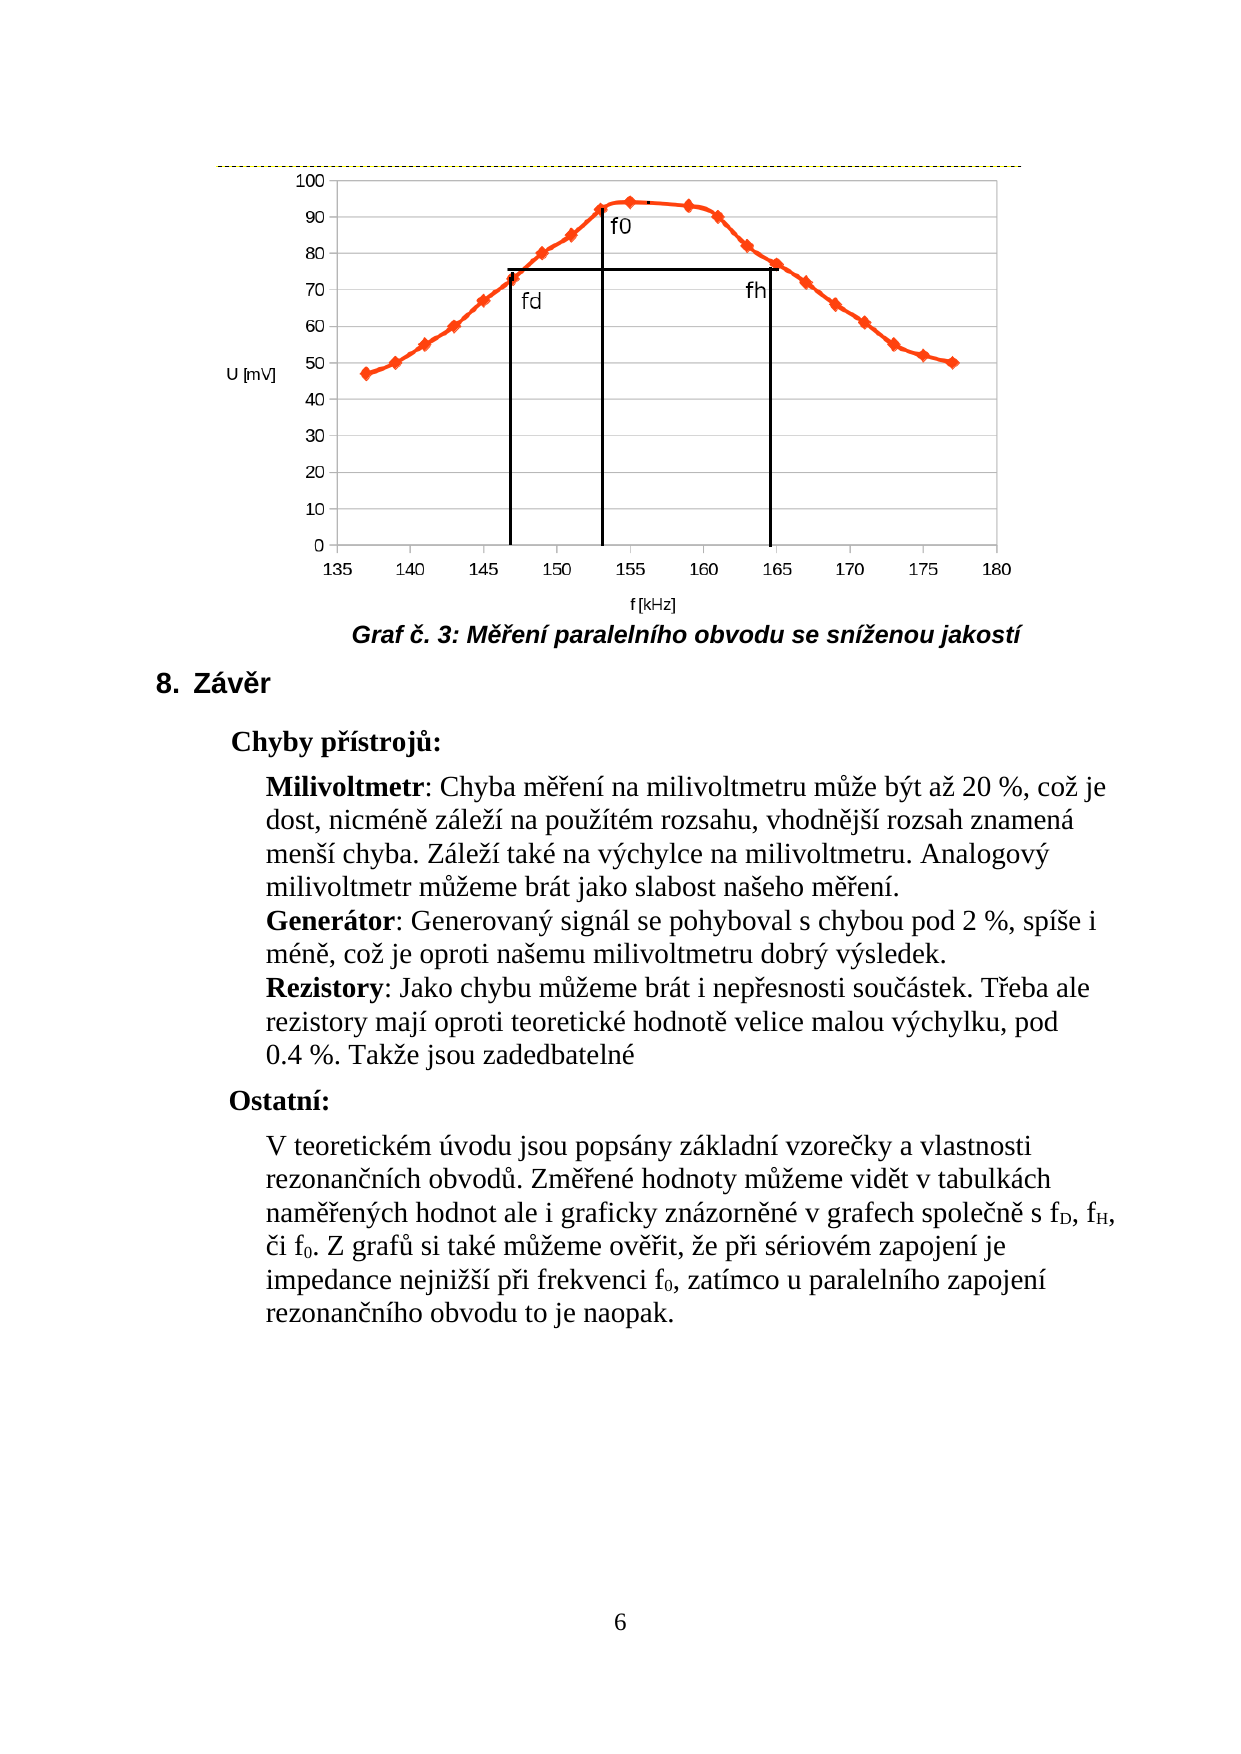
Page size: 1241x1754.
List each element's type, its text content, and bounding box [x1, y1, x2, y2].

text Graf č. 3: Měření paralelního obvodu se sníženou jakostí [216, 621, 1021, 649]
list Chyby přístrojů: [193, 724, 1122, 757]
text či f0. Z grafů si také můžeme ověřit, že při sériovém zapojení je impedance nejnižší při frekvenci f0, zatímco u paralelního zapojení rezonančního obvodu to je naopak. [118, 1228, 1122, 1329]
picture [216, 166, 1022, 621]
text Generátor: Generovaný signál se pohyboval s chybou pod 2 %, spíše i méně, což je oproti našemu milivoltmetru dobrý výsledek. [118, 903, 1122, 970]
text Milivoltmetr: Chyba měření na milivoltmetru může být až 20 %, což je dost, nicméně záleží na použítém rozsahu, vhodnější rozsah znamená menší chyba. Záleží také na výchylce na milivoltmetru. Analogový milivoltmetr můžeme brát jako slabost našeho měření. [118, 769, 1122, 903]
text Rezistory: Jako chybu můžeme brát i nepřesnosti součástek. Třeba ale rezistory mají oproti teoretické hodnotě velice malou výchylku, pod 0.4 %. Takže jsou zadedbatelné [118, 970, 1122, 1071]
text Ostatní: [118, 1083, 1122, 1116]
list Závěr [156, 667, 1122, 700]
text V teoretickém úvodu jsou popsány základní vzorečky a vlastnosti rezonančních obvodů. Změřené hodnoty můžeme vidět v tabulkách naměřených hodnot ale i graficky znázorněné v grafech společně s fD, fH, [118, 1128, 1122, 1228]
